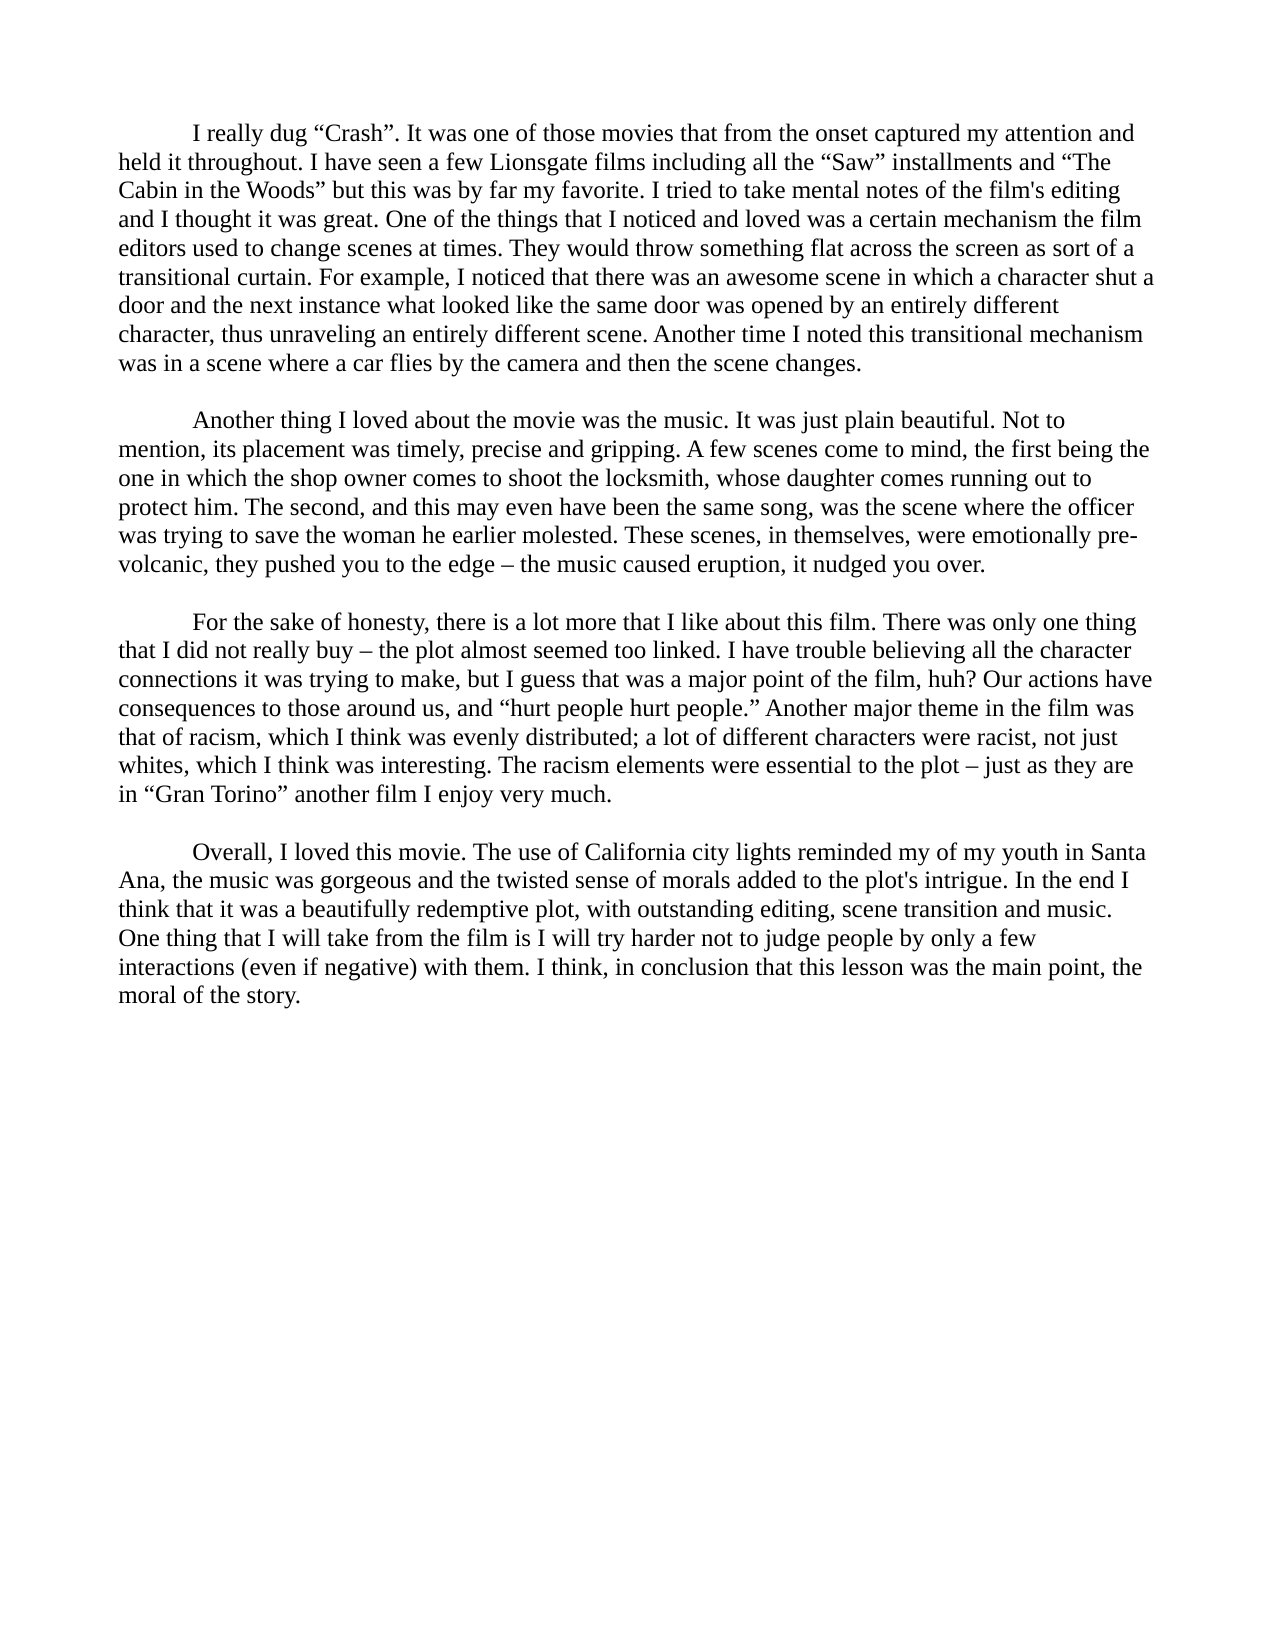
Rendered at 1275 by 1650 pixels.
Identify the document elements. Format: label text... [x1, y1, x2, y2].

text Overall, I loved this movie. The use of California city lights reminded my of my youth in Santa Ana, the music was gorgeous and the twisted sense of morals added to the plot's intrigue. In the end I think that it was a beautifully redemptive plot, with outstanding editing, scene transition and music. One thing that I will take from the film is I will try harder not to judge people by only a few interactions (even if negative) with them. I think, in conclusion that this lesson was the main point, the moral of the story. [118, 837, 1157, 1009]
text Another thing I loved about the movie was the music. It was just plain beautiful. Not to mention, its placement was timely, precise and gripping. A few scenes come to mind, the first being the one in which the shop owner comes to shoot the locksmith, whose daughter comes running out to protect him. The second, and this may even have been the same song, was the scene where the officer was trying to save the woman he earlier molested. These scenes, in themselves, were emotionally pre-volcanic, they pushed you to the edge – the music caused eruption, it nudged you over. [118, 406, 1157, 578]
text For the sake of honesty, there is a lot more that I like about this film. There was only one thing that I did not really buy – the plot almost seemed too linked. I have trouble believing all the character connections it was trying to make, but I guess that was a major point of the film, huh? Our actions have consequences to those around us, and “hurt people hurt people.” Another major theme in the film was that of racism, which I think was evenly distributed; a lot of different characters were racist, not just whites, which I think was interesting. The racism elements were essential to the plot – just as they are in “Gran Torino” another film I enjoy very much. [118, 607, 1157, 808]
text I really dug “Crash”. It was one of those movies that from the onset captured my attention and held it throughout. I have seen a few Lionsgate films including all the “Saw” installments and “The Cabin in the Woods” but this was by far my favorite. I tried to take mental notes of the film's editing and I thought it was great. One of the things that I noticed and loved was a certain mechanism the film editors used to change scenes at times. They would throw something flat across the screen as sort of a transitional curtain. For example, I noticed that there was an awesome scene in which a character shut a door and the next instance what looked like the same door was opened by an entirely different character, thus unraveling an entirely different scene. Another time I noted this transitional mechanism was in a scene where a car flies by the camera and then the scene changes. [118, 118, 1157, 377]
